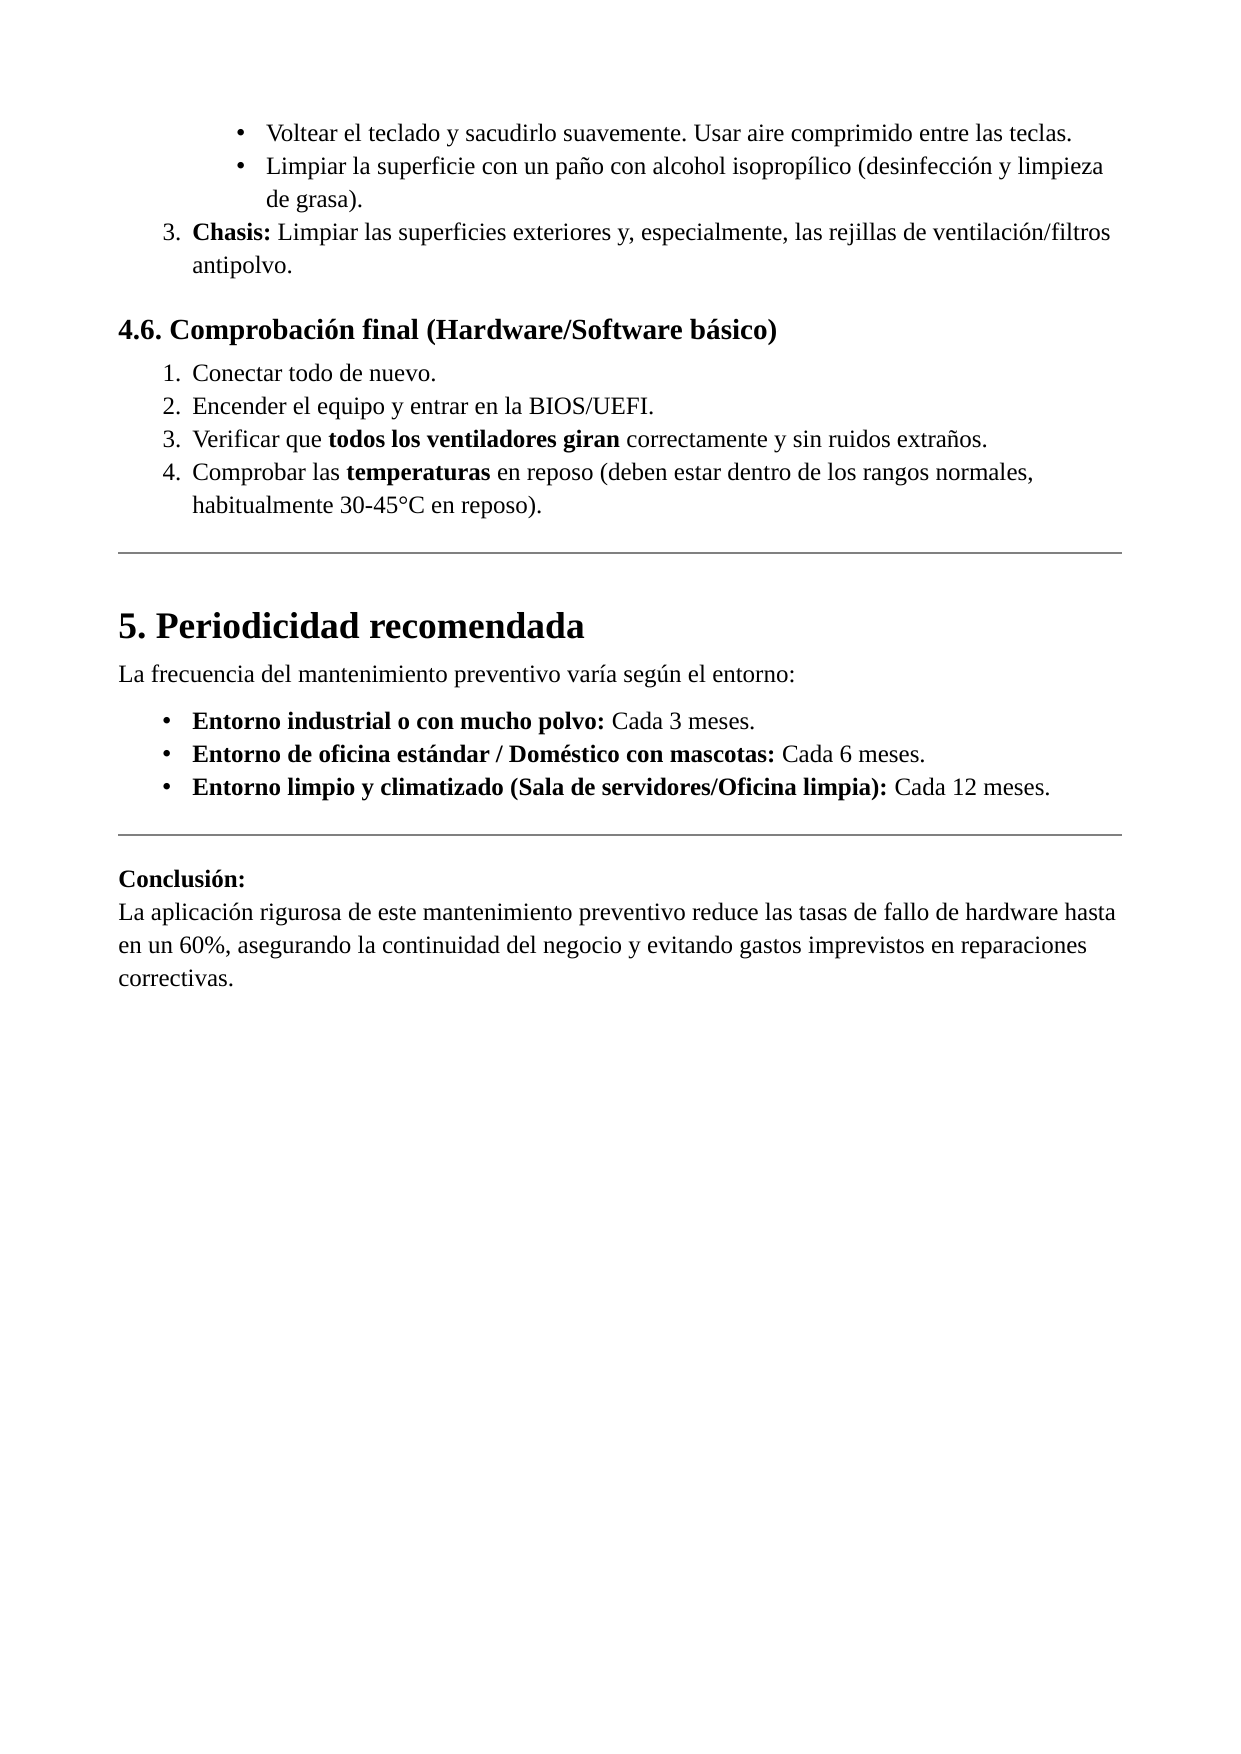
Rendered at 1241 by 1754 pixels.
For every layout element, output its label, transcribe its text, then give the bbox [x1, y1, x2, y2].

list Entorno de oficina estándar / Doméstico con mascotas: Cada 6 meses. [162, 739, 1122, 768]
list Encender el equipo y entrar en la BIOS/UEFI. [162, 391, 1122, 420]
list Comprobar las temperaturas en reposo (deben estar dentro de los rangos normales, habitualmente 30-45°C en reposo). [162, 457, 1122, 519]
text La frecuencia del mantenimiento preventivo varía según el entorno: [118, 659, 1122, 688]
list Entorno industrial o con mucho polvo: Cada 3 meses. [162, 706, 1122, 735]
list Limpiar la superficie con un paño con alcohol isopropílico (desinfección y limpieza de grasa). [236, 151, 1122, 213]
subtitle 5. Periodicidad recomendada [118, 603, 1122, 646]
list Chasis: Limpiar las superficies exteriores y, especialmente, las rejillas de ventilación/filtros antipolvo. [162, 217, 1122, 279]
list Conectar todo de nuevo. [162, 358, 1122, 387]
list Verificar que todos los ventiladores giran correctamente y sin ruidos extraños. [162, 424, 1122, 453]
list Entorno limpio y climatizado (Sala de servidores/Oficina limpia): Cada 12 meses. [162, 772, 1122, 801]
text Conclusión: La aplicación rigurosa de este mantenimiento preventivo reduce las tasas de fallo de hardware hasta en un 60%, asegurando la continuidad del negocio y evitando gastos imprevistos en reparaciones correctivas. [118, 864, 1122, 992]
subtitle 4.6. Comprobación final (Hardware/Software básico) [118, 312, 1122, 346]
list Voltear el teclado y sacudirlo suavemente. Usar aire comprimido entre las teclas. [236, 118, 1122, 147]
